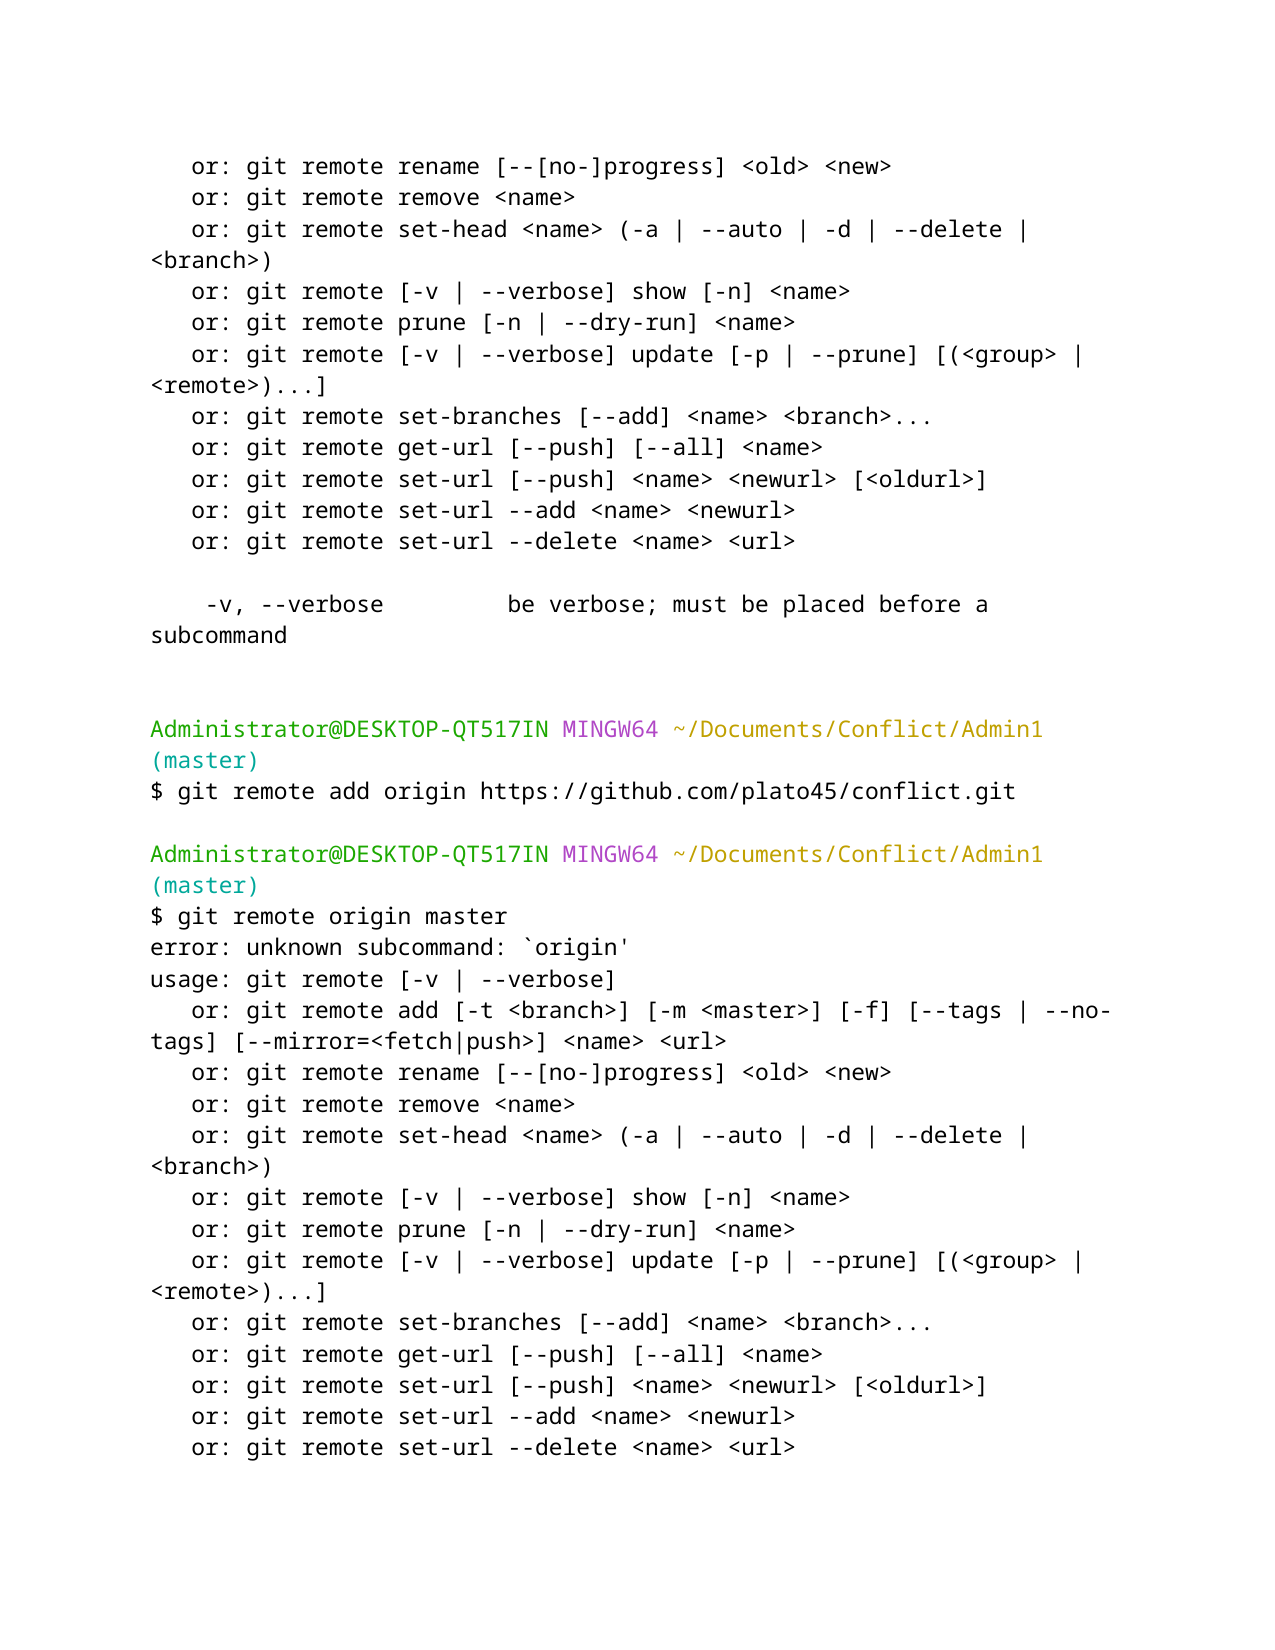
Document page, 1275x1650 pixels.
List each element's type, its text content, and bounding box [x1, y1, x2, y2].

text or: git remote set-url [--push] <name> <newurl> [<oldurl>] [150, 1369, 1125, 1400]
text or: git remote set-url [--push] <name> <newurl> [<oldurl>] [150, 462, 1125, 494]
text or: git remote set-url --add <name> <newurl> [150, 494, 1125, 525]
text usage: git remote [-v | --verbose] [150, 962, 1125, 994]
text or: git remote prune [-n | --dry-run] <name> [150, 306, 1125, 337]
text or: git remote rename [--[no-]progress] <old> <new> [150, 1056, 1125, 1087]
text Administrator@DESKTOP-QT517IN MINGW64 ~/Documents/Conflict/Admin1 (master) [150, 837, 1125, 900]
text Administrator@DESKTOP-QT517IN MINGW64 ~/Documents/Conflict/Admin1 (master) [150, 712, 1125, 775]
text or: git remote remove <name> [150, 181, 1125, 212]
text or: git remote remove <name> [150, 1087, 1125, 1119]
text or: git remote prune [-n | --dry-run] <name> [150, 1212, 1125, 1244]
text or: git remote set-branches [--add] <name> <branch>... [150, 400, 1125, 431]
text or: git remote set-head <name> (-a | --auto | -d | --delete | <branch>) [150, 1119, 1125, 1181]
text or: git remote [-v | --verbose] show [-n] <name> [150, 1181, 1125, 1212]
text or: git remote get-url [--push] [--all] <name> [150, 431, 1125, 462]
text or: git remote set-url --add <name> <newurl> [150, 1400, 1125, 1431]
text $ git remote origin master [150, 900, 1125, 931]
text $ git remote add origin https://github.com/plato45/conflict.git [150, 775, 1125, 806]
text or: git remote set-url --delete <name> <url> [150, 525, 1125, 556]
text error: unknown subcommand: `origin' [150, 931, 1125, 962]
text or: git remote set-url --delete <name> <url> [150, 1431, 1125, 1462]
text or: git remote rename [--[no-]progress] <old> <new> [150, 150, 1125, 181]
text -v, --verbose be verbose; must be placed before a subcommand [150, 587, 1125, 650]
text or: git remote set-branches [--add] <name> <branch>... [150, 1306, 1125, 1337]
text or: git remote [-v | --verbose] show [-n] <name> [150, 275, 1125, 306]
text or: git remote [-v | --verbose] update [-p | --prune] [(<group> | <remote>)...] [150, 1244, 1125, 1306]
text or: git remote get-url [--push] [--all] <name> [150, 1337, 1125, 1369]
text or: git remote [-v | --verbose] update [-p | --prune] [(<group> | <remote>)...] [150, 337, 1125, 400]
text or: git remote add [-t <branch>] [-m <master>] [-f] [--tags | --no-tags] [--mirror=<fetch|push>] <name> <url> [150, 994, 1125, 1056]
text or: git remote set-head <name> (-a | --auto | -d | --delete | <branch>) [150, 212, 1125, 275]
